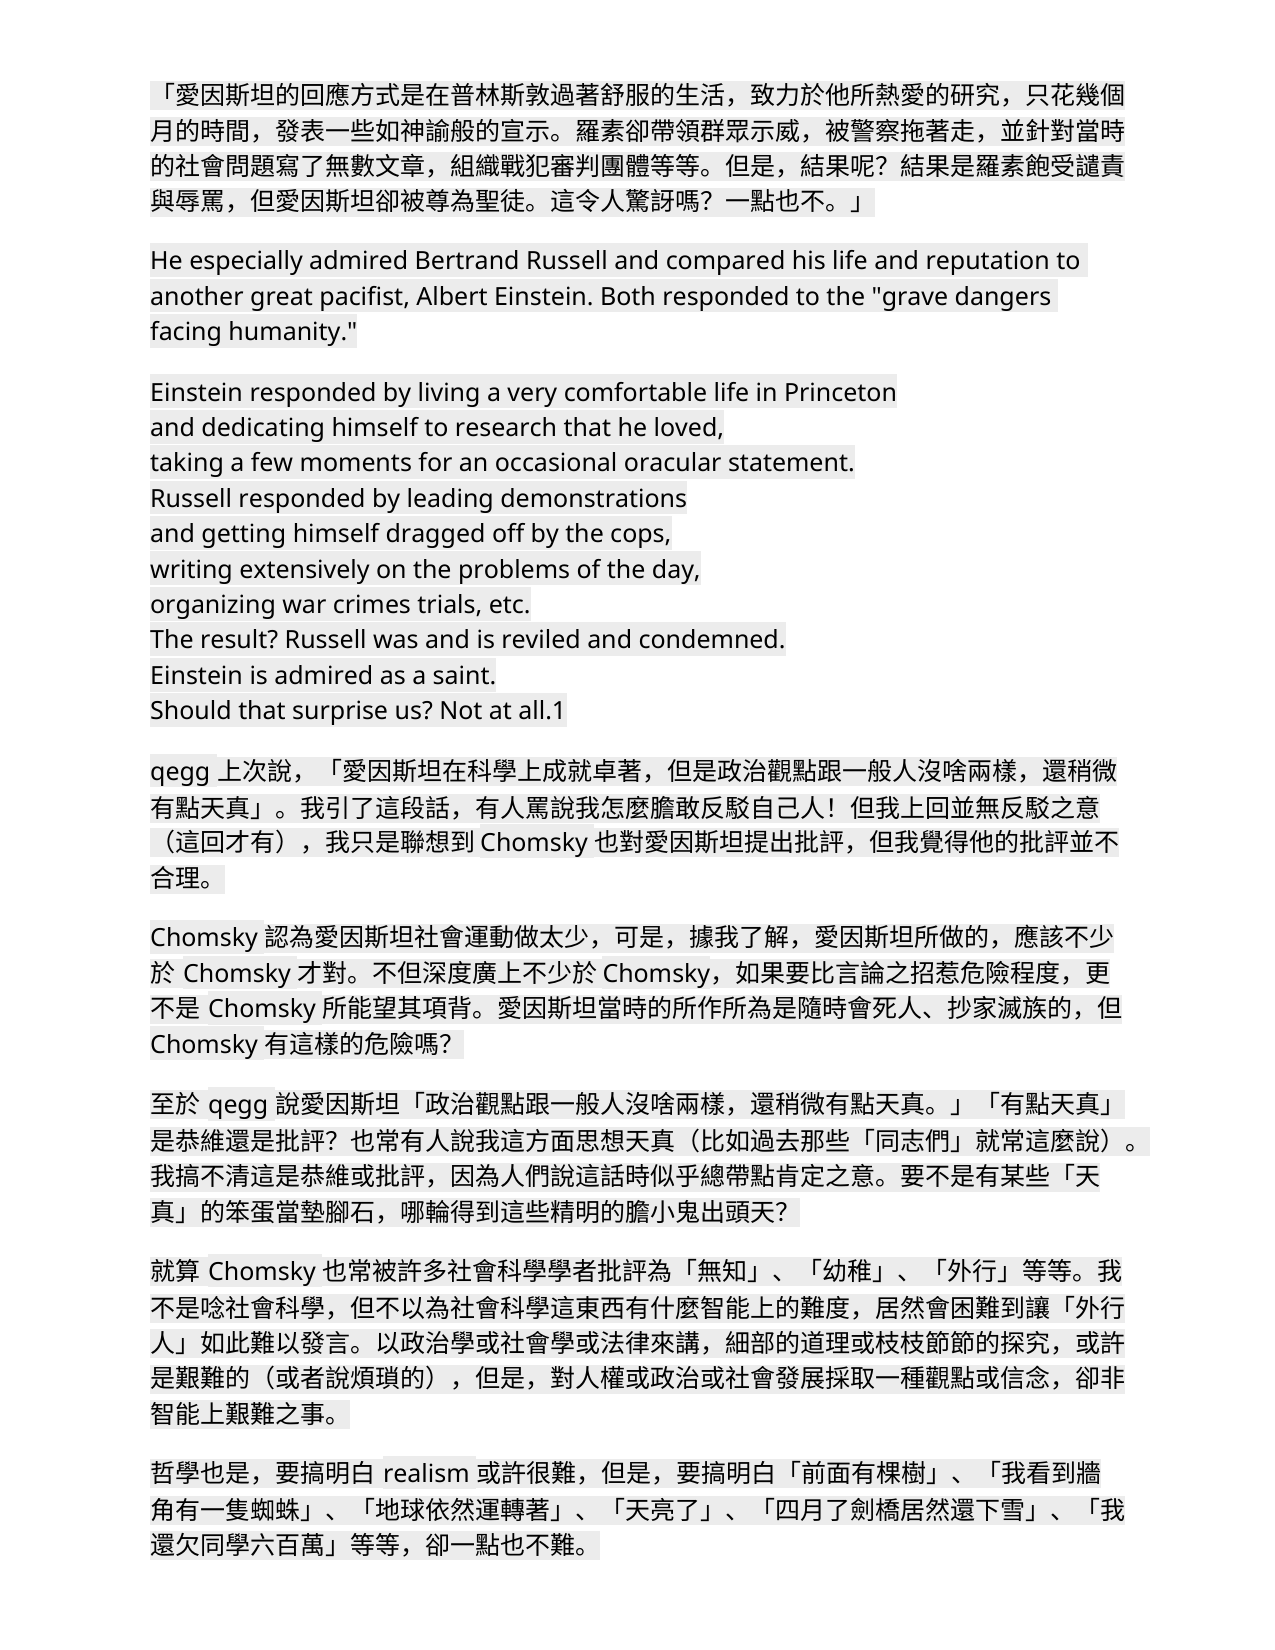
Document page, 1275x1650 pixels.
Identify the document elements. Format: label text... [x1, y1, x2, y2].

text 就算 Chomsky 也常被許多社會科學學者批評為「無知」、「幼稚」、「外行」等等。我不是唸社會科學，但不以為社會科學這東西有什麼智能上的難度，居然會困難到讓「外行人」如此難以發言。以政治學或社會學或法律來講，細部的道理或枝枝節節的探究，或許是艱難的（或者說煩瑣的），但是，對人權或政治或社會發展採取一種觀點或信念，卻非智能上艱難之事。 [150, 1252, 1125, 1429]
text 至於 qegg 說愛因斯坦「政治觀點跟一般人沒啥兩樣，還稍微有點天真。」「有點天真」是恭維還是批評？也常有人說我這方面思想天真（比如過去那些「同志們」就常這麼說）。我搞不清這是恭維或批評，因為人們說這話時似乎總帶點肯定之意。要不是有某些「天真」的笨蛋當墊腳石，哪輪得到這些精明的膽小鬼出頭天？ [150, 1085, 1125, 1227]
text 哲學也是，要搞明白 realism 或許很難，但是，要搞明白「前面有棵樹」、「我看到牆角有一隻蜘蛛」、「地球依然運轉著」、「天亮了」、「四月了劍橋居然還下雪」、「我還欠同學六百萬」等等，卻一點也不難。 [150, 1454, 1125, 1560]
text 「愛因斯坦的回應方式是在普林斯敦過著舒服的生活，致力於他所熱愛的研究，只花幾個月的時間，發表一些如神諭般的宣示。羅素卻帶領群眾示威，被警察拖著走，並針對當時的社會問題寫了無數文章，組織戰犯審判團體等等。但是，結果呢？結果是羅素飽受譴責與辱罵，但愛因斯坦卻被尊為聖徒。這令人驚訝嗎？一點也不。」 [150, 75, 1125, 217]
text qegg 上次說，「愛因斯坦在科學上成就卓著，但是政治觀點跟一般人沒啥兩樣，還稍微有點天真」。我引了這段話，有人罵說我怎麼膽敢反駁自己人！但我上回並無反駁之意（這回才有），我只是聯想到Chomsky 也對愛因斯坦提出批評，但我覺得他的批評並不合理。 [150, 752, 1125, 894]
text Einstein responded by living a very comfortable life in Princeton and dedicating himself to research that he loved, taking a few moments for an occasional oracular statement. Russell responded by leading demonstrations and getting himself dragged off by the cops, writing extensively on the problems of the day, organizing war crimes trials, etc. The result? Russell was and is reviled and condemned. Einstein is admired as a saint. Should that surprise us? Not at all.1 [150, 373, 1125, 727]
text He especially admired Bertrand Russell and compared his life and reputation to another great pacifist, Albert Einstein. Both responded to the "grave dangers facing humanity." [150, 242, 1125, 348]
text Chomsky 認為愛因斯坦社會運動做太少，可是，據我了解，愛因斯坦所做的，應該不少於 Chomsky 才對。不但深度廣上不少於Chomsky，如果要比言論之招惹危險程度，更不是 Chomsky 所能望其項背。愛因斯坦當時的所作所為是隨時會死人、抄家滅族的，但Chomsky 有這樣的危險嗎？ [150, 919, 1125, 1060]
